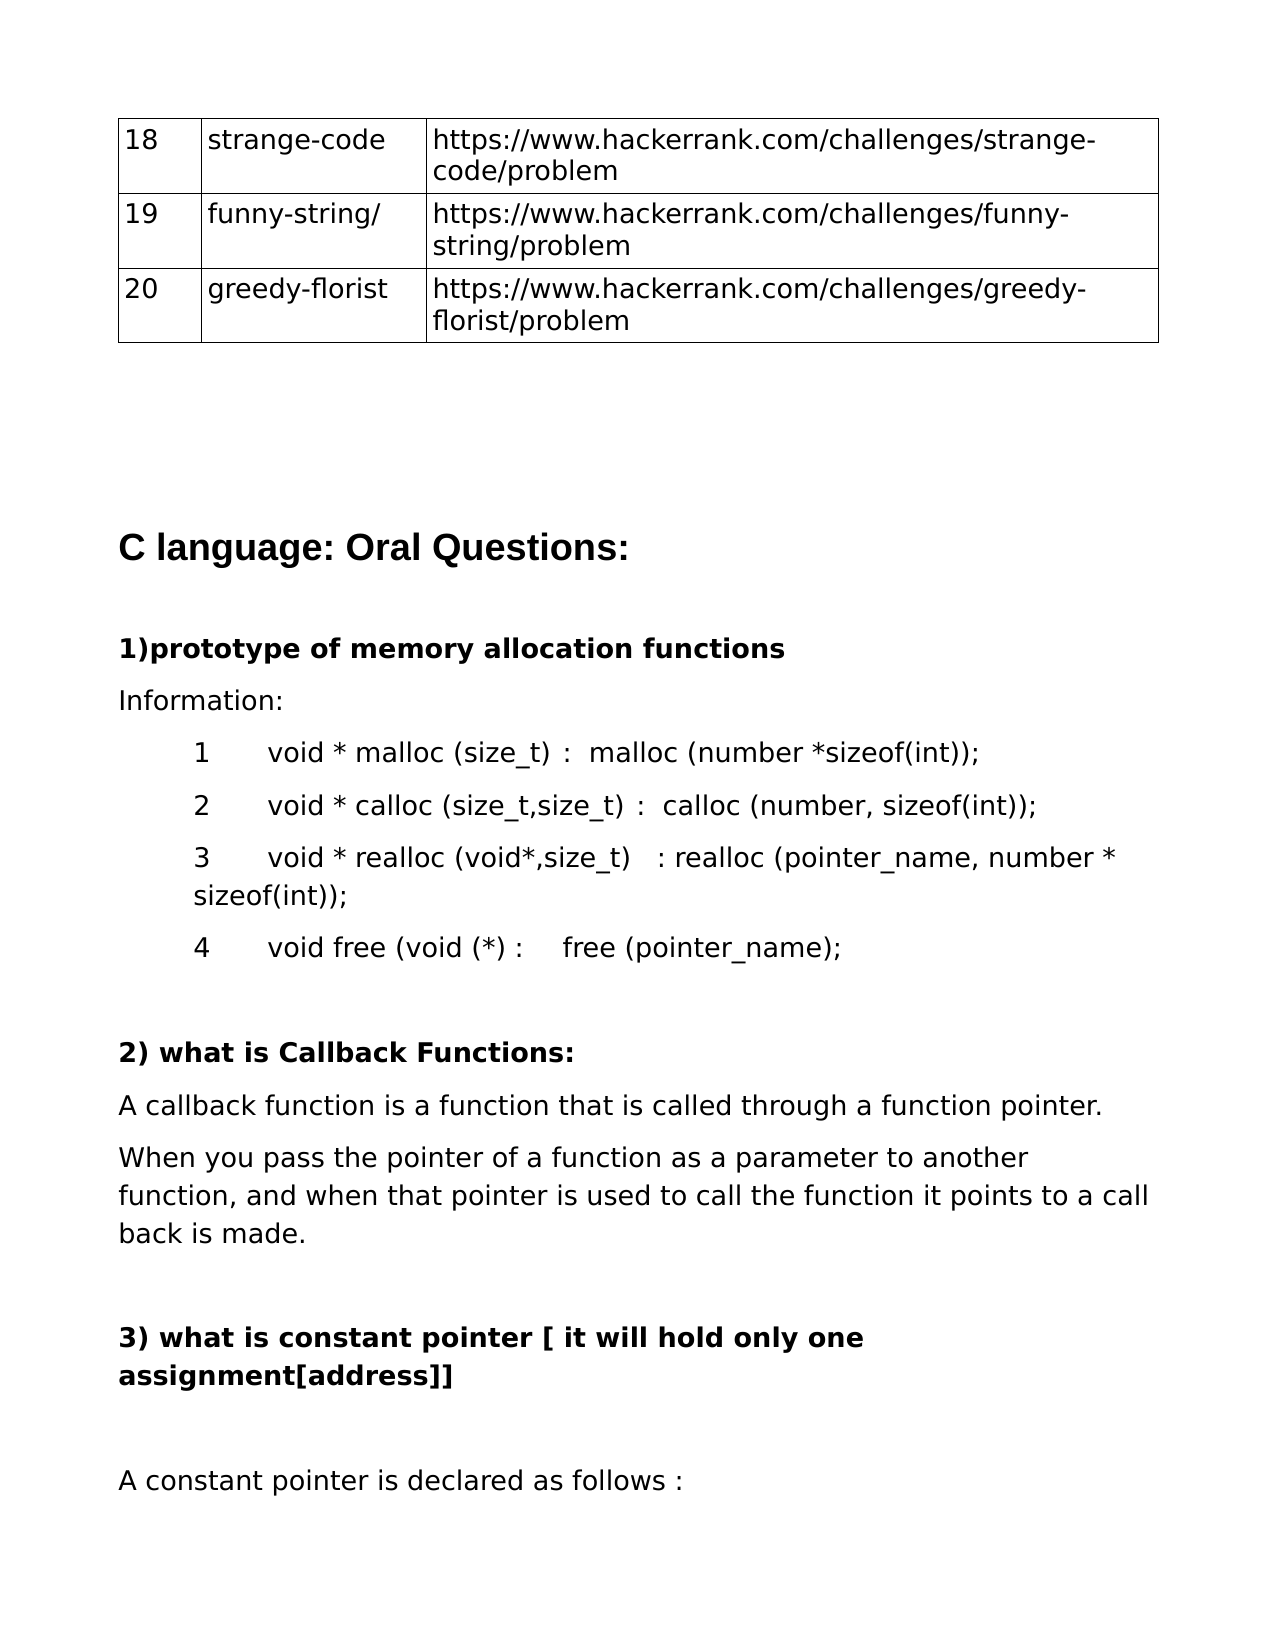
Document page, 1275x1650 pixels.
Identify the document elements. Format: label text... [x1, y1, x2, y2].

table_cell 18 [119, 119, 201, 193]
list 2 void * calloc (size_t,size_t) : calloc (number, sizeof(int)); [156, 790, 1157, 822]
table_cell https://www.hackerrank.com/challenges/greedy-florist/problem [427, 269, 1158, 342]
table_cell https://www.hackerrank.com/challenges/strange-code/problem [427, 119, 1158, 193]
text 3) what is constant pointer [ it will hold only one assignment[address]] [118, 1323, 1157, 1392]
table_cell funny-string/ [202, 194, 426, 267]
text 2) what is Callback Functions: [118, 1038, 1157, 1069]
text 1)prototype of memory allocation functions [118, 633, 1157, 664]
list 4 void free (void (*) : free (pointer_name); [156, 933, 1157, 964]
list 1 void * malloc (size_t) : malloc (number *sizeof(int)); [156, 738, 1157, 769]
table_cell strange-code [202, 119, 426, 193]
text When you pass the pointer of a function as a parameter to another function, and when that pointer is used to call the function it points to a call back is made. [118, 1142, 1157, 1249]
list 3 void * realloc (void*,size_t) : realloc (pointer_name, number * sizeof(int)); [156, 843, 1157, 912]
table_cell 19 [119, 194, 201, 267]
table_cell https://www.hackerrank.com/challenges/funny-string/problem [427, 194, 1158, 267]
text A callback function is a function that is called through a function pointer. [118, 1090, 1157, 1122]
text Information: [118, 685, 1157, 717]
table_cell 20 [119, 269, 201, 342]
table_cell greedy-florist [202, 269, 426, 342]
subtitle C language: Oral Questions: [118, 524, 1157, 568]
text A constant pointer is declared as follows : [118, 1465, 1157, 1497]
